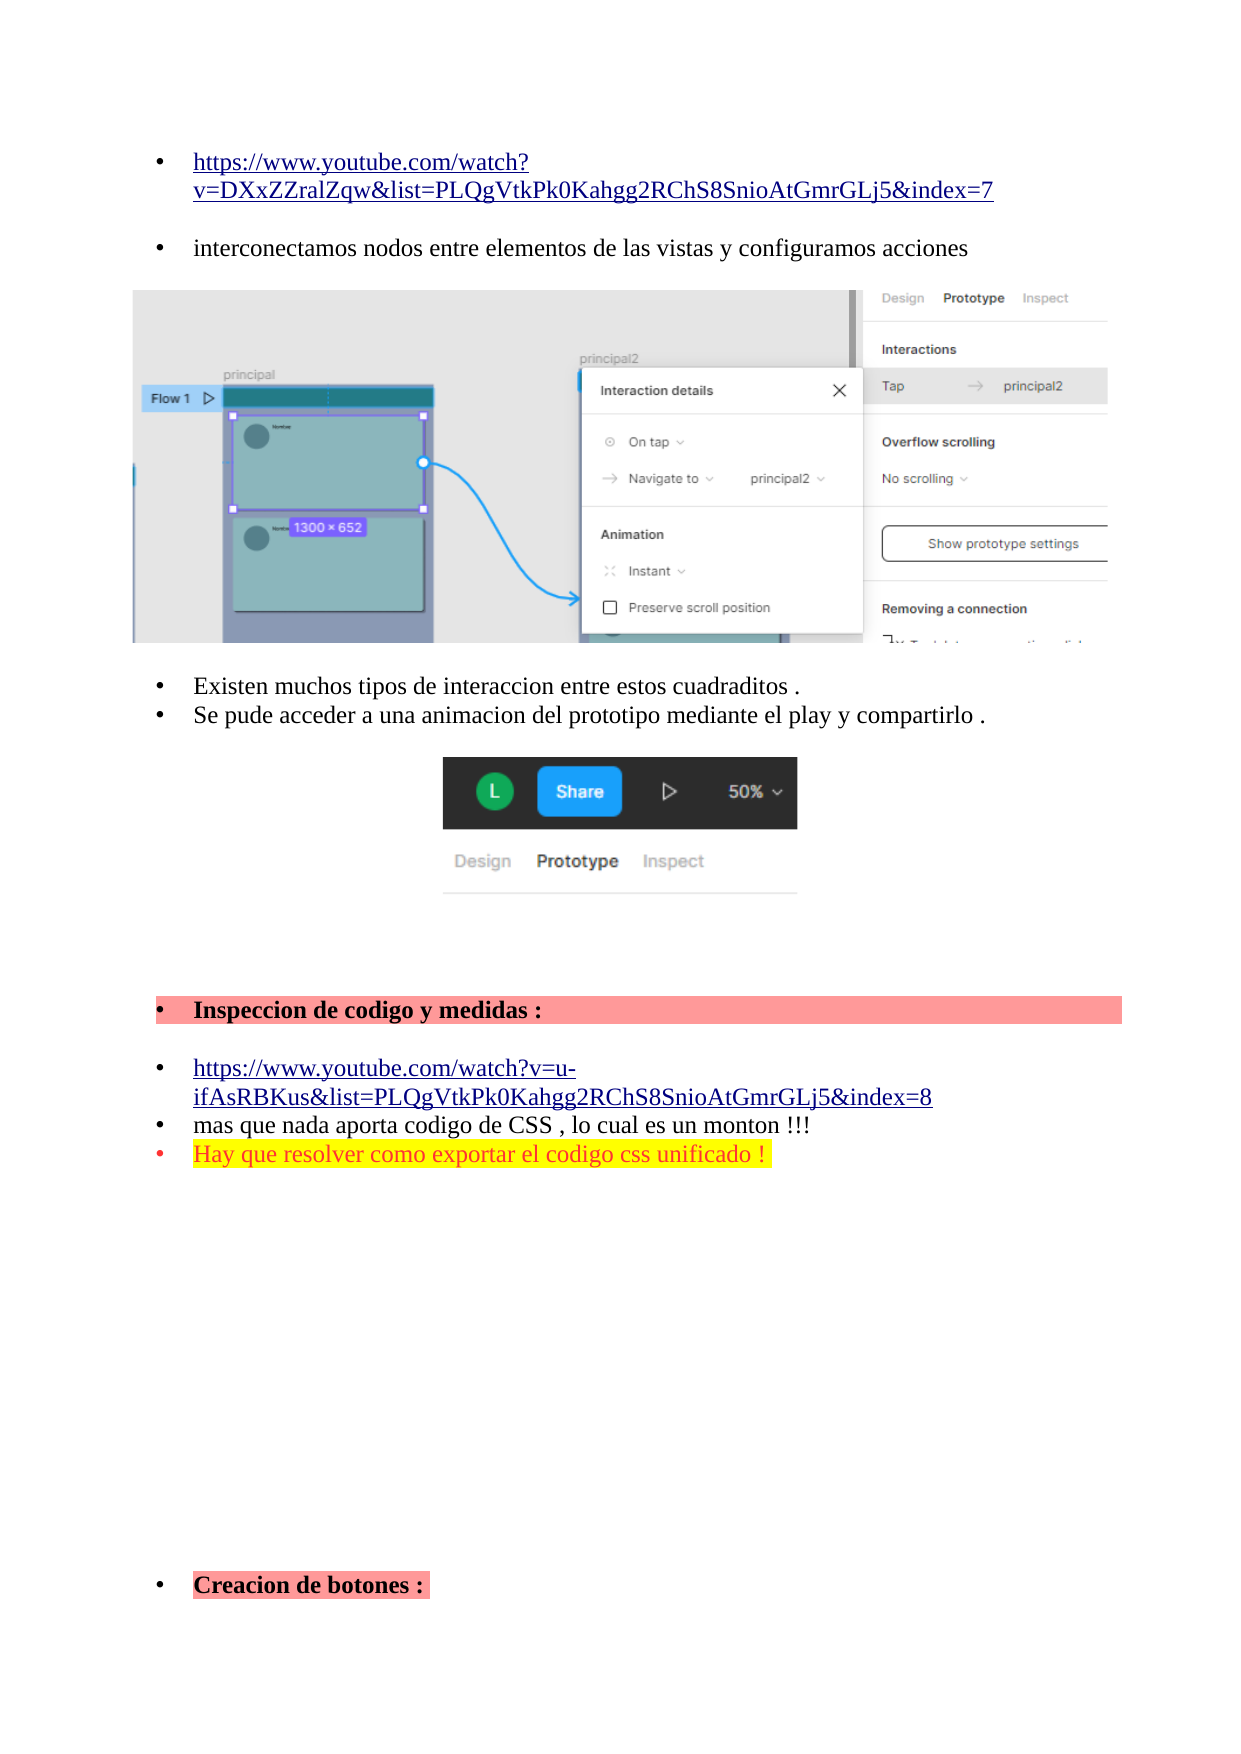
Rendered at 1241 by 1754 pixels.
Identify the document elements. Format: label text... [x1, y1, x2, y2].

list mas que nada aporta codigo de CSS , lo cual es un monton !!! [156, 1111, 1122, 1139]
list Hay que resolver como exportar el codigo css unificado ! [156, 1139, 1122, 1168]
list Se pude acceder a una animacion del prototipo mediante el play y compartirlo . [156, 700, 1122, 729]
list interconectamos nodos entre elementos de las vistas y configuramos acciones [156, 233, 1122, 262]
list Inspeccion de codigo y medidas : [156, 996, 1122, 1024]
list Existen muchos tipos de interaccion entre estos cuadraditos . [156, 671, 1122, 700]
picture [442, 757, 798, 910]
picture [132, 290, 1108, 643]
list https://www.youtube.com/watch?v=u-ifAsRBKus&list=PLQgVtkPk0Kahgg2RChS8SnioAtGmrGLj5&index=8 [156, 1053, 1122, 1111]
list Creacion de botones : [156, 1571, 1122, 1599]
list https://www.youtube.com/watch?v=DXxZZralZqw&list=PLQgVtkPk0Kahgg2RChS8SnioAtGmrGLj5&index=7 [156, 147, 1122, 204]
